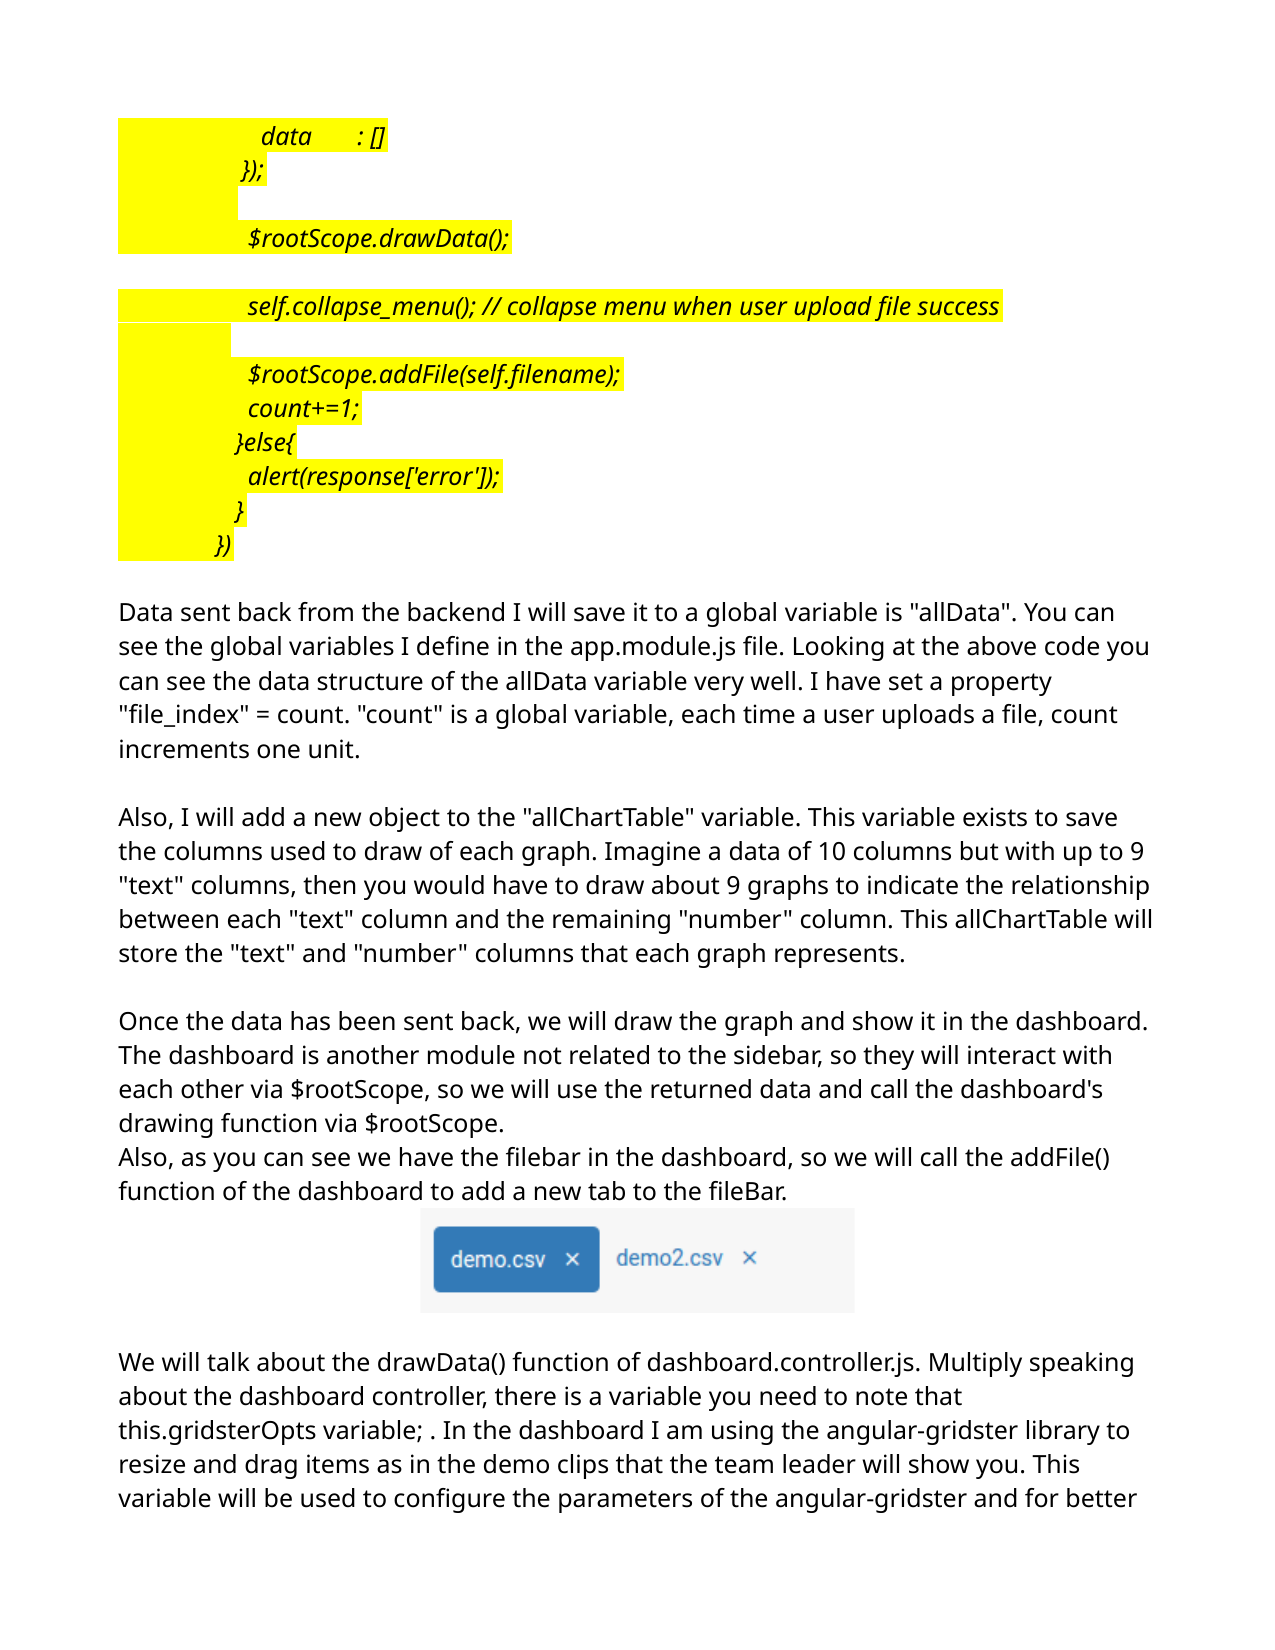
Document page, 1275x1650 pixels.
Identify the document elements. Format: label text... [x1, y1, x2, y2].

text alert(response['error']); [118, 459, 1157, 493]
text } [118, 493, 1157, 527]
text }else{ [118, 425, 1157, 459]
text Data sent back from the backend I will save it to a global variable is "allData". You can see the global variables I define in the app.module.js file. Looking at the above code you can see the data structure of the allData variable very well. I have set a property "file_index" = count. "count" is a global variable, each time a user uploads a file, count increments one unit. [118, 595, 1157, 765]
text Also, as you can see we have the filebar in the dashboard, so we will call the addFile() function of the dashboard to add a new tab to the fileBar. [118, 1140, 1157, 1208]
text }); [118, 152, 1157, 186]
text Once the data has been sent back, we will draw the graph and show it in the dashboard. The dashboard is another module not related to the sidebar, so they will interact with each other via $rootScope, so we will use the returned data and call the dashboard's drawing function via $rootScope. [118, 1004, 1157, 1140]
text $rootScope.addFile(self.filename); [118, 357, 1157, 391]
text count+=1; [118, 391, 1157, 425]
text }) [118, 527, 1157, 561]
text $rootScope.drawData(); [118, 220, 1157, 254]
text Also, I will add a new object to the "allChartTable" variable. This variable exists to save the columns used to draw of each graph. Imagine a data of 10 columns but with up to 9 "text" columns, then you would have to draw about 9 graphs to indicate the relationship between each "text" column and the remaining "number" column. This allChartTable will store the "text" and "number" columns that each graph represents. [118, 799, 1157, 970]
text data : [] [118, 118, 1157, 152]
text We will talk about the drawData() function of dashboard.controller.js. Multiply speaking about the dashboard controller, there is a variable you need to note that this.gridsterOpts variable; . In the dashboard I am using the angular-gridster library to resize and drag items as in the demo clips that the team leader will show you. This variable will be used to configure the parameters of the angular-gridster and for better [118, 1344, 1157, 1515]
text self.collapse_menu(); // collapse menu when user upload file success [118, 288, 1157, 322]
picture [420, 1208, 855, 1313]
